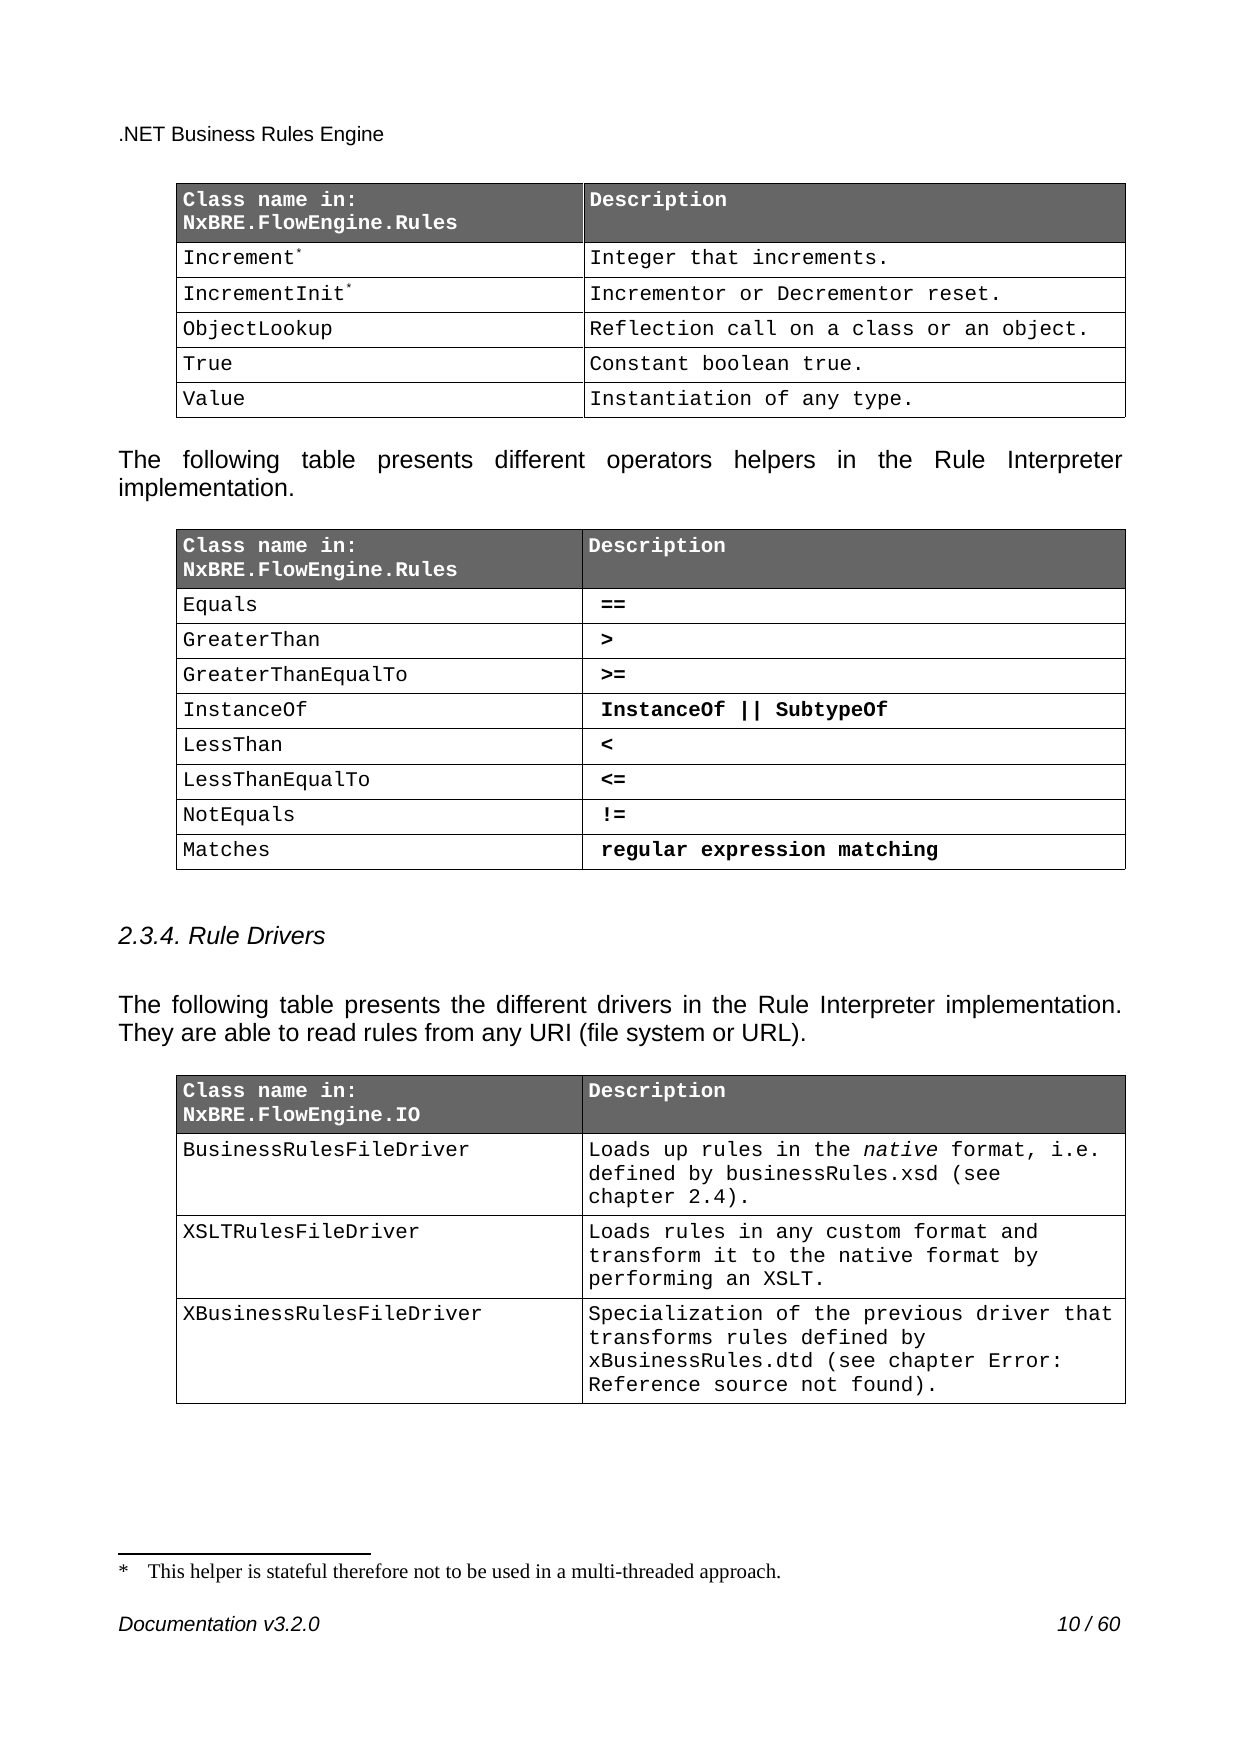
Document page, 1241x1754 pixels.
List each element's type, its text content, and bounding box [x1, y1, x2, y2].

table_cell Reflection call on a class or an object. [585, 313, 1125, 347]
table_header Class name in: NxBRE.FlowEngine.Rules [177, 530, 582, 588]
table_cell IncrementInit [177, 278, 583, 312]
table_header Description [585, 184, 1125, 242]
table_cell GreaterThanEqualTo [177, 659, 582, 693]
table_cell >= [583, 659, 1125, 693]
table_cell Instantiation of any type. [585, 383, 1125, 417]
table_cell ObjectLookup [177, 313, 583, 347]
table_cell Loads rules in any custom format and transform it to the native format by performing an XSLT. [583, 1216, 1125, 1298]
table_cell <= [583, 765, 1125, 799]
table_cell Constant boolean true. [585, 348, 1125, 382]
table_cell > [583, 624, 1125, 658]
table_header Description [583, 530, 1125, 588]
table_cell < [583, 729, 1125, 764]
table_cell XBusinessRulesFileDriver [177, 1299, 582, 1403]
subtitle Rule Drivers [118, 922, 1124, 950]
table_cell BusinessRulesFileDriver [177, 1134, 582, 1215]
table_header Description [583, 1076, 1125, 1133]
table_cell == [583, 589, 1125, 623]
text The following table presents different operators helpers in the Rule Interpreter implementation. [118, 445, 1124, 501]
table_cell Matches [177, 835, 582, 869]
table_cell InstanceOf || SubtypeOf [583, 694, 1125, 728]
table_cell True [177, 348, 583, 382]
table_header Class name in: NxBRE.FlowEngine.Rules [177, 184, 583, 242]
table_cell NotEquals [177, 800, 582, 834]
table_cell Specialization of the previous driver that transforms rules defined by xBusinessRules.dtd (see chapter ). [583, 1299, 1125, 1403]
table_header Class name in: NxBRE.FlowEngine.IO [177, 1076, 582, 1133]
table_cell Value [177, 383, 583, 417]
table_cell LessThan [177, 729, 582, 764]
table_cell LessThanEqualTo [177, 765, 582, 799]
table_cell InstanceOf [177, 694, 582, 728]
table_cell Equals [177, 589, 582, 623]
table_cell XSLTRulesFileDriver [177, 1216, 582, 1298]
table_cell Incrementor or Decrementor reset. [585, 278, 1125, 312]
text The following table presents the different drivers in the Rule Interpreter implementation. They are able to read rules from any URI (file system or URL). [118, 991, 1124, 1047]
table_cell GreaterThan [177, 624, 582, 658]
table_cell != [583, 800, 1125, 834]
table_cell Loads up rules in the native format, i.e. defined by businessRules.xsd (see chapter 2.4). [583, 1134, 1125, 1215]
table_cell Increment* [177, 243, 583, 277]
table_cell regular expression matching [583, 835, 1125, 869]
table_cell Integer that increments. [585, 243, 1125, 277]
